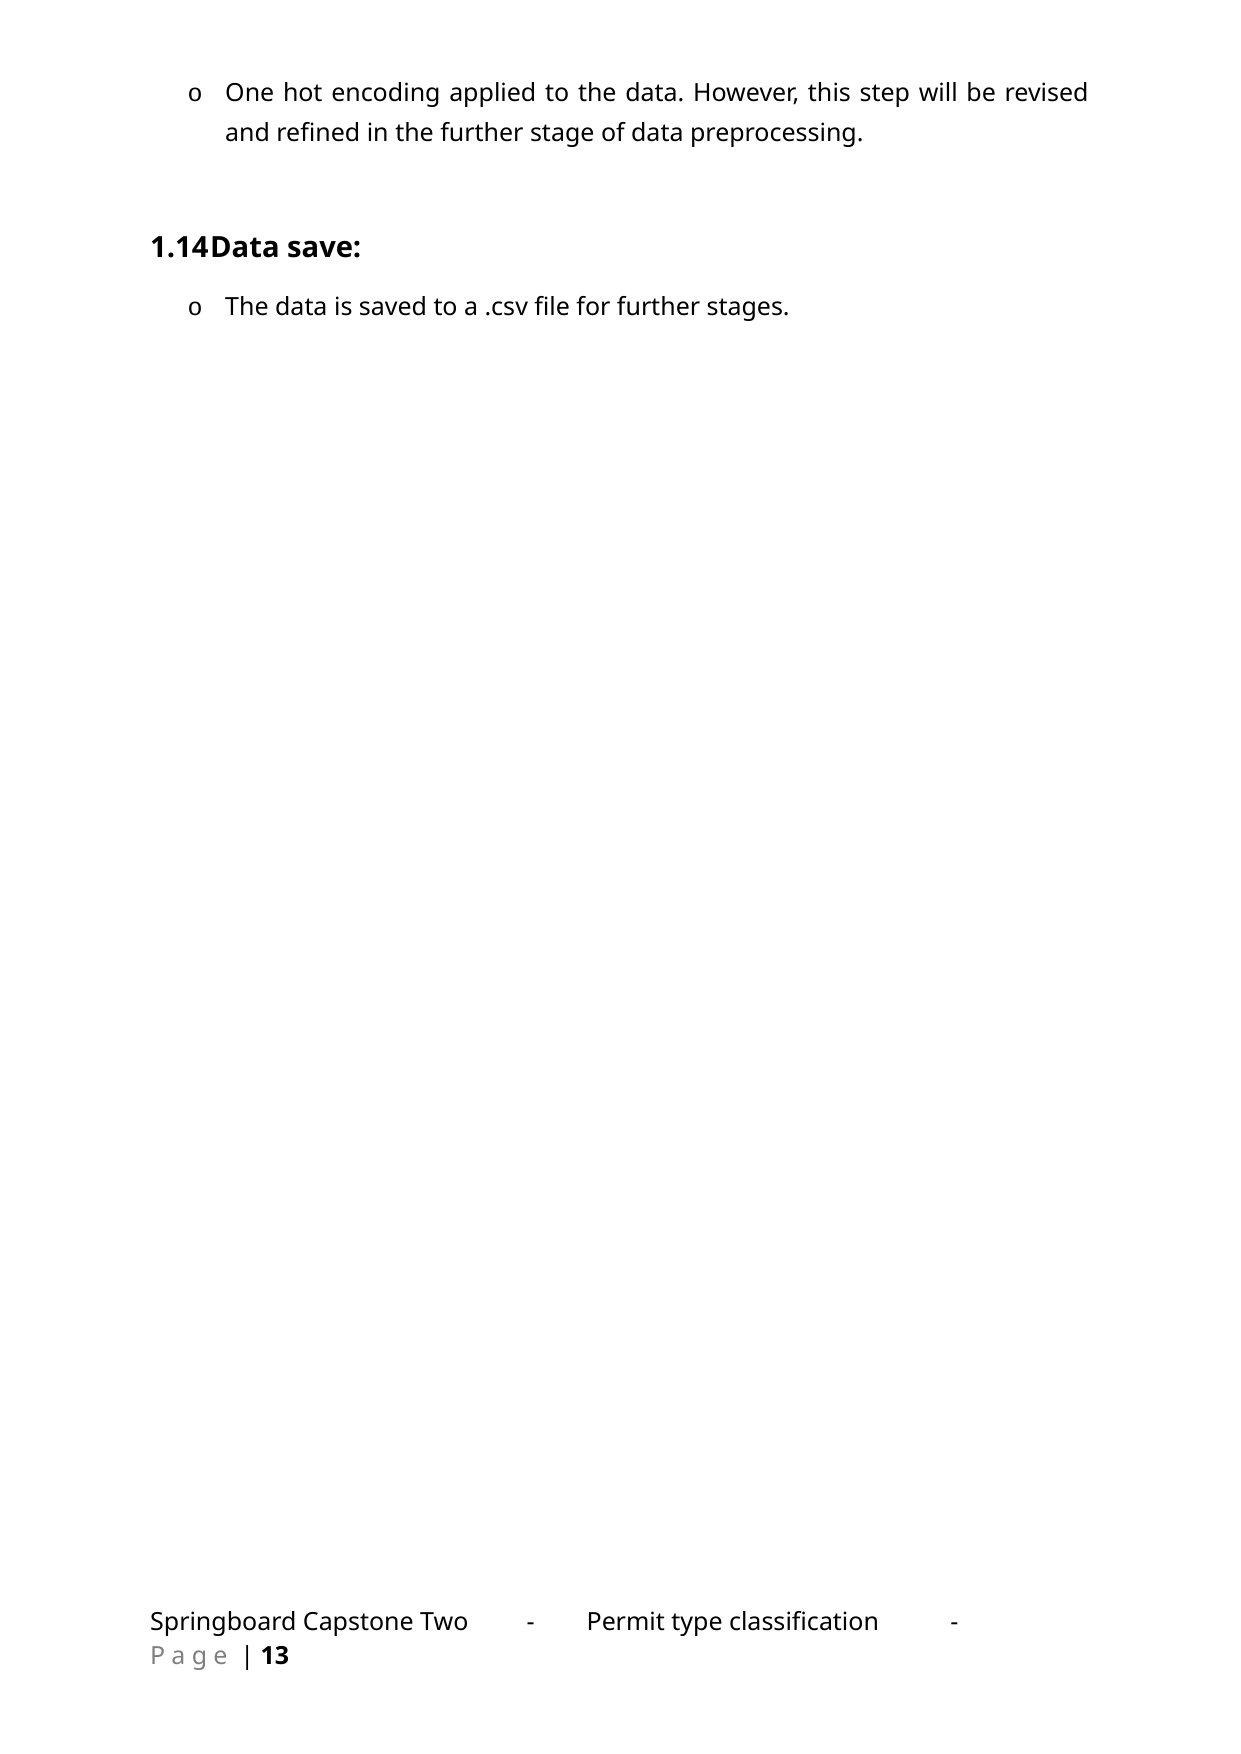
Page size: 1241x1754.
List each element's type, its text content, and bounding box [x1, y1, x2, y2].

list One hot encoding applied to the data. However, this step will be revised and refined in the further stage of data preprocessing. [187, 75, 1090, 148]
list The data is saved to a .csv file for further stages. [187, 288, 1090, 323]
subtitle Data save: [150, 226, 1090, 266]
